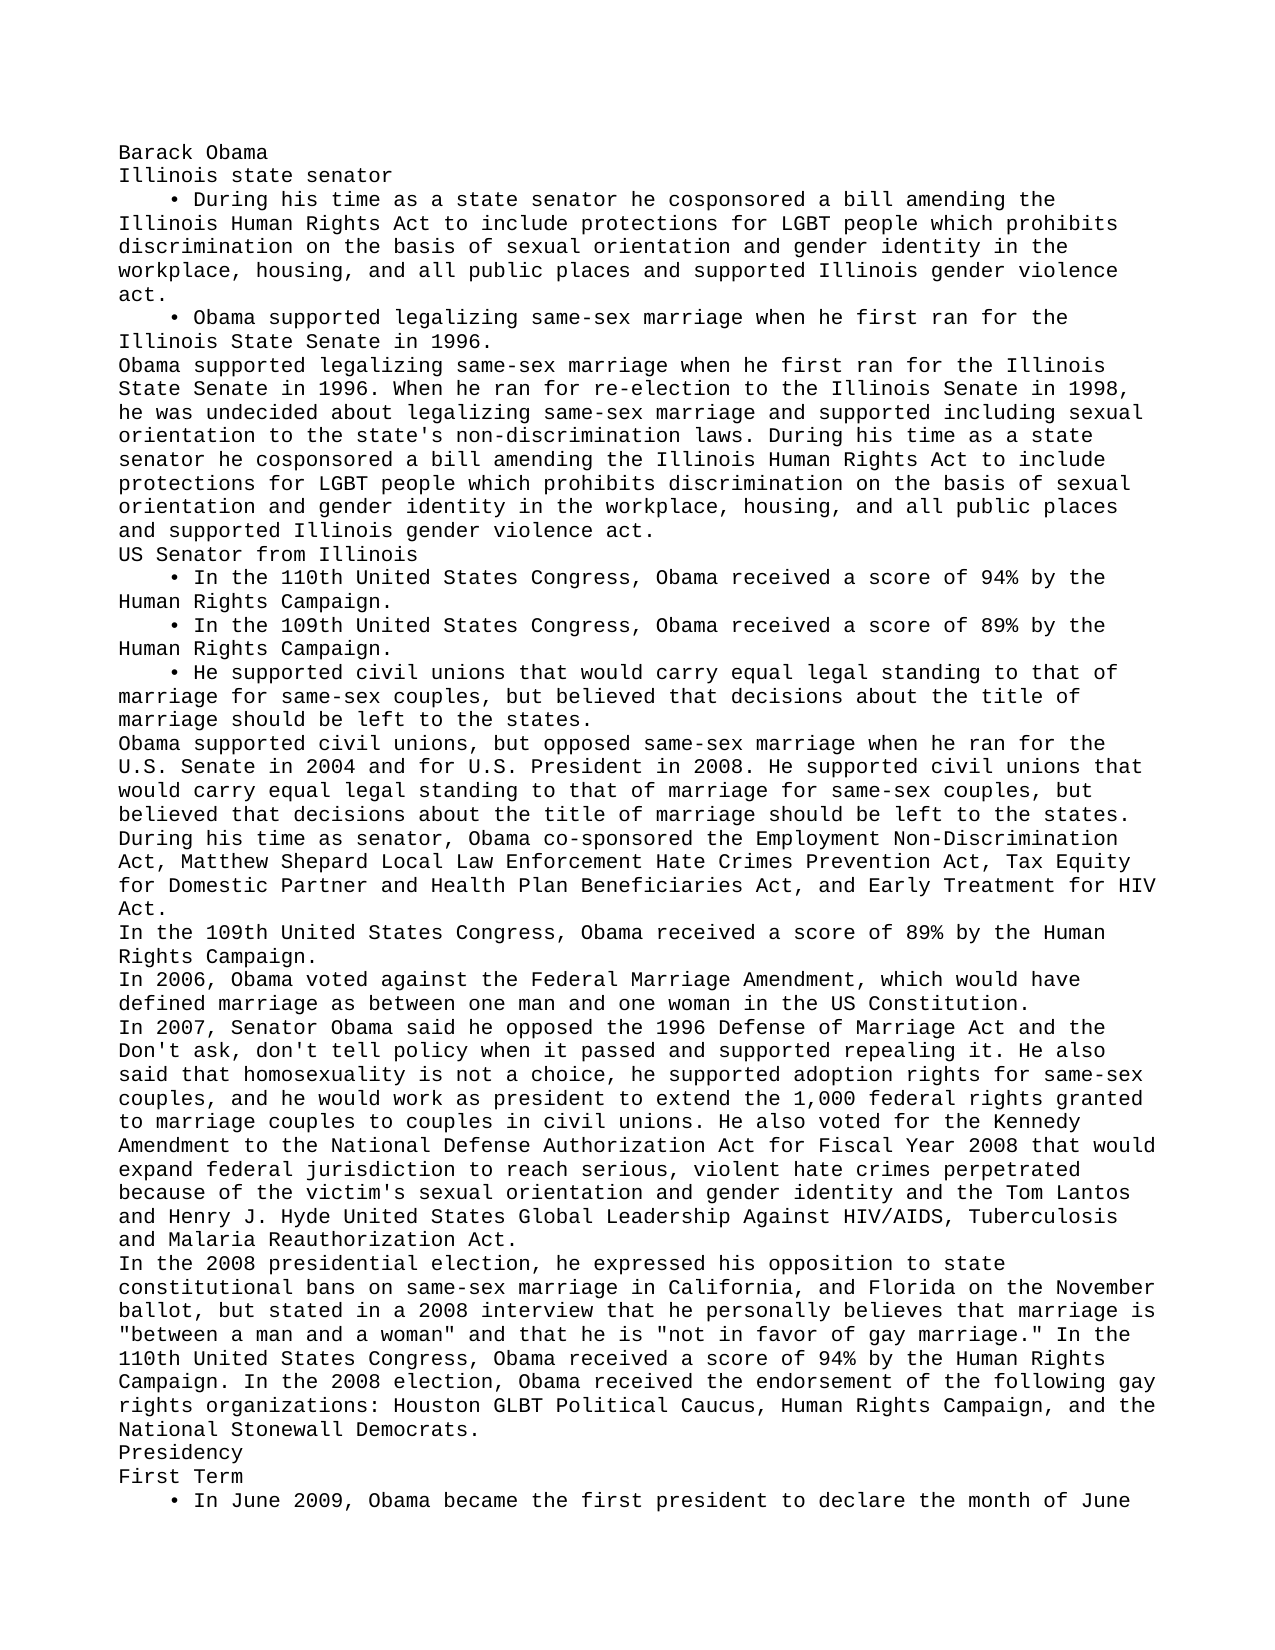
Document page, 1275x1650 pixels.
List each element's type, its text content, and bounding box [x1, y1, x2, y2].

text • He supported civil unions that would carry equal legal standing to that of marriage for same-sex couples, but believed that decisions about the title of marriage should be left to the states. [118, 662, 1157, 733]
text • During his time as a state senator he cosponsored a bill amending the Illinois Human Rights Act to include protections for LGBT people which prohibits discrimination on the basis of sexual orientation and gender identity in the workplace, housing, and all public places and supported Illinois gender violence act. [118, 189, 1157, 307]
text In 2007, Senator Obama said he opposed the 1996 Defense of Marriage Act and the Don't ask, don't tell policy when it passed and supported repealing it. He also said that homosexuality is not a choice, he supported adoption rights for same-sex couples, and he would work as president to extend the 1,000 federal rights granted to marriage couples to couples in civil unions. He also voted for the Kennedy Amendment to the National Defense Authorization Act for Fiscal Year 2008 that would expand federal jurisdiction to reach serious, violent hate crimes perpetrated because of the victim's sexual orientation and gender identity and the Tom Lantos and Henry J. Hyde United States Global Leadership Against HIV/AIDS, Tuberculosis and Malaria Reauthorization Act. [118, 1017, 1157, 1253]
text In the 2008 presidential election, he expressed his opposition to state constitutional bans on same-sex marriage in California, and Florida on the November ballot, but stated in a 2008 interview that he personally believes that marriage is "between a man and a woman" and that he is "not in favor of gay marriage." In the 110th United States Congress, Obama received a score of 94% by the Human Rights Campaign. In the 2008 election, Obama received the endorsement of the following gay rights organizations: Houston GLBT Political Caucus, Human Rights Campaign, and the National Stonewall Democrats. [118, 1253, 1157, 1442]
text • In June 2009, Obama became the first president to declare the month of June [118, 1489, 1157, 1513]
text During his time as senator, Obama co-sponsored the Employment Non-Discrimination Act, Matthew Shepard Local Law Enforcement Hate Crimes Prevention Act, Tax Equity for Domestic Partner and Health Plan Beneficiaries Act, and Early Treatment for HIV Act. [118, 827, 1157, 922]
text US Senator from Illinois [118, 544, 1157, 567]
text In 2006, Obama voted against the Federal Marriage Amendment, which would have defined marriage as between one man and one woman in the US Constitution. [118, 969, 1157, 1017]
text • Obama supported legalizing same-sex marriage when he first ran for the Illinois State Senate in 1996. [118, 307, 1157, 354]
text In the 109th United States Congress, Obama received a score of 89% by the Human Rights Campaign. [118, 922, 1157, 969]
text • In the 110th United States Congress, Obama received a score of 94% by the Human Rights Campaign. [118, 567, 1157, 615]
text Obama supported civil unions, but opposed same-sex marriage when he ran for the U.S. Senate in 2004 and for U.S. President in 2008. He supported civil unions that would carry equal legal standing to that of marriage for same-sex couples, but believed that decisions about the title of marriage should be left to the states. [118, 733, 1157, 827]
text Presidency [118, 1442, 1157, 1466]
text Obama supported legalizing same-sex marriage when he first ran for the Illinois State Senate in 1996. When he ran for re-election to the Illinois Senate in 1998, he was undecided about legalizing same-sex marriage and supported including sexual orientation to the state's non-discrimination laws. During his time as a state senator he cosponsored a bill amending the Illinois Human Rights Act to include protections for LGBT people which prohibits discrimination on the basis of sexual orientation and gender identity in the workplace, housing, and all public places and supported Illinois gender violence act. [118, 354, 1157, 544]
text • In the 109th United States Congress, Obama received a score of 89% by the Human Rights Campaign. [118, 615, 1157, 662]
text Illinois state senator [118, 165, 1157, 189]
text Barack Obama [118, 142, 1157, 165]
text First Term [118, 1466, 1157, 1489]
